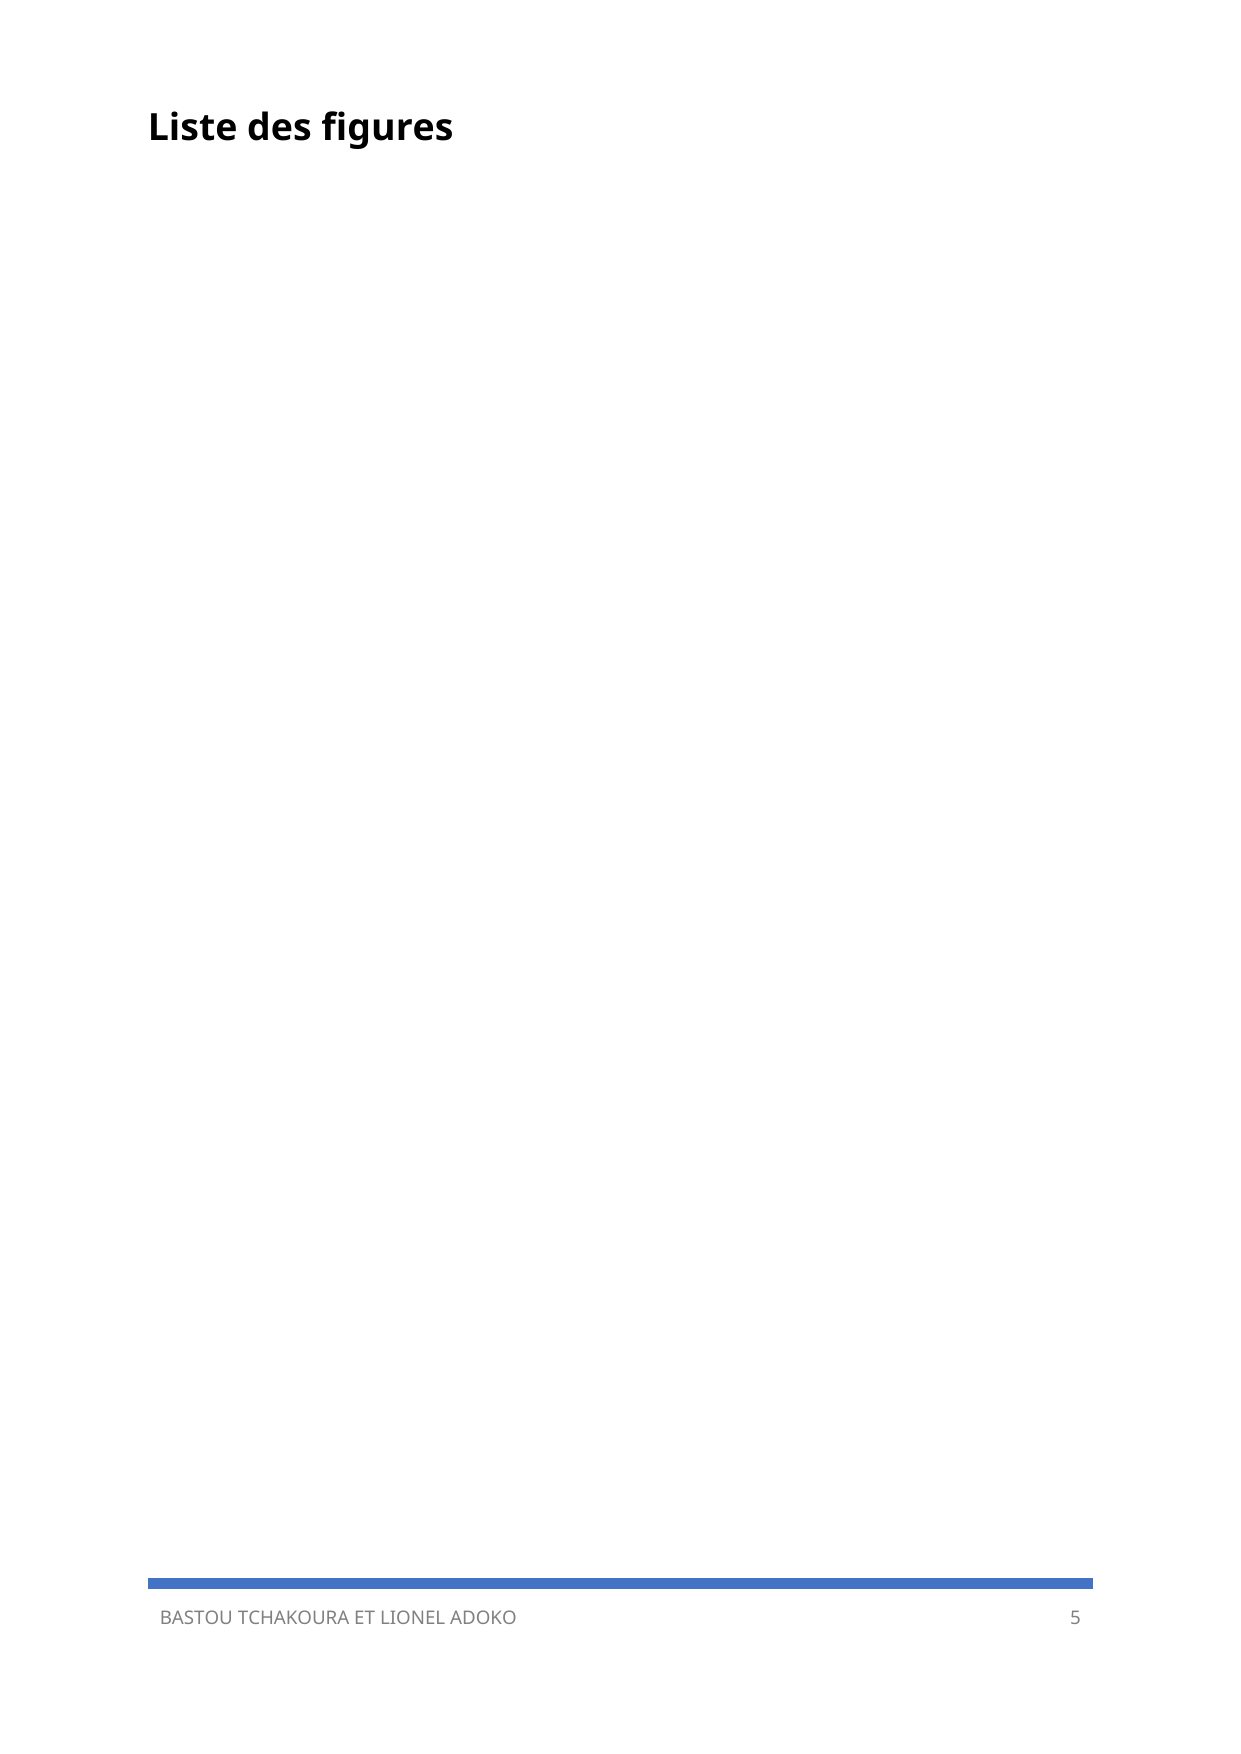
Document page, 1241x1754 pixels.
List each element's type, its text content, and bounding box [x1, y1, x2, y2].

subtitle Liste des figures [148, 100, 1093, 151]
